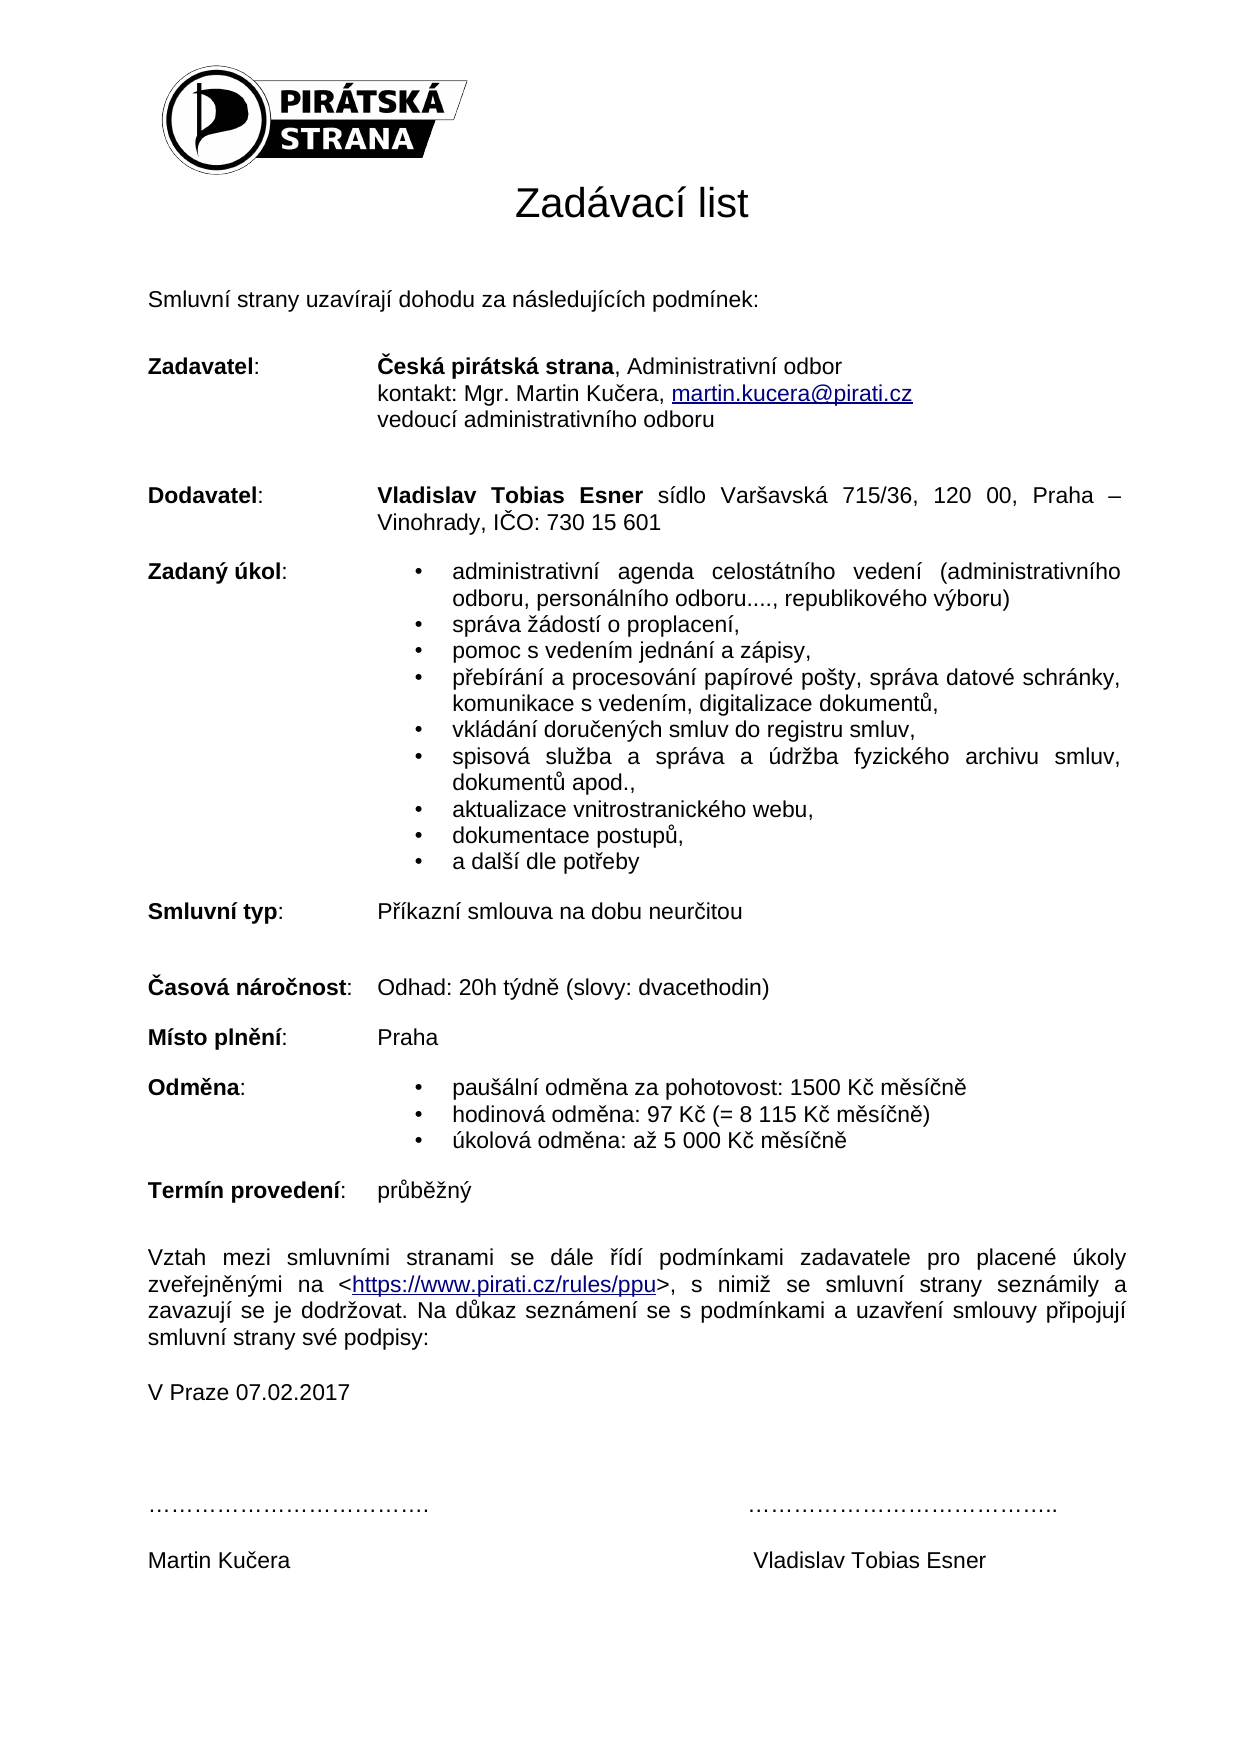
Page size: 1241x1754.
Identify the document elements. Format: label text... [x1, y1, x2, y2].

text Smluvní strany uzavírají dohodu za následujících podmínek: [148, 286, 1127, 312]
table_cell Dodavatel: [148, 470, 377, 547]
table_cell Praha [377, 1013, 1121, 1062]
text Vztah mezi smluvními stranami se dále řídí podmínkami zadavatele pro placené úkoly zveřejněnými na <https://www.pirati.cz/rules/ppu>, s nimiž se smluvní strany seznámily a zavazují se je dodržovat. Na důkaz seznámení se s podmínkami a uzavření smlouvy připojují smluvní strany své podpisy: [148, 1244, 1127, 1350]
table_cell Místo plnění: [148, 1013, 377, 1062]
table_cell průběžný [377, 1165, 1121, 1215]
table_header Zadavatel: [148, 341, 377, 470]
table_cell Termín provedení: [148, 1165, 377, 1215]
text ………………………………. ………………………………….. [148, 1491, 1127, 1517]
table_cell Příkazní smlouva na dobu neurčitou [377, 886, 1121, 963]
table_cell Odhad: 20h týdně (slovy: dvacethodin) [377, 963, 1121, 1012]
table_cell Časová náročnost: [148, 963, 377, 1012]
text V Praze 07.02.2017 [148, 1379, 1127, 1406]
table_cell administrativní agenda celostátního vedení (administrativního odboru, personálního odboru...., republikového výboru) správa žádostí o proplacení, pomoc s vedením jednání a zápisy, přebírání a procesování papírové pošty, správa datové schránky, komunikace s vedením, digitalizace dokumentů, vkládání doručených smluv do registru smluv, spisová služba a správa a údržba fyzického archivu smluv, dokumentů apod., aktualizace vnitrostranického webu, dokumentace postupů, a další dle potřeby [377, 547, 1121, 886]
table_header Česká pirátská strana, Administrativní odbor kontakt: Mgr. Martin Kučera, martin.kucera@pirati.cz vedoucí administrativního odboru [377, 341, 1121, 470]
table_cell paušální odměna za pohotovost: 1500 Kč měsíčně hodinová odměna: 97 Kč (= 8 115 Kč měsíčně) úkolová odměna: až 5 000 Kč měsíčně [377, 1063, 1121, 1165]
table_cell Smluvní typ: [148, 886, 377, 963]
picture [147, 50, 482, 189]
subtitle Zadávací list [148, 178, 1127, 226]
text Martin Kučera Vladislav Tobias Esner [148, 1547, 1127, 1573]
table_cell Zadaný úkol: [148, 547, 377, 886]
table_cell Vladislav Tobias Esner sídlo Varšavská 715/36, 120 00, Praha – Vinohrady, IČO: 730 15 601 [377, 470, 1121, 547]
table_cell Odměna: [148, 1063, 377, 1165]
